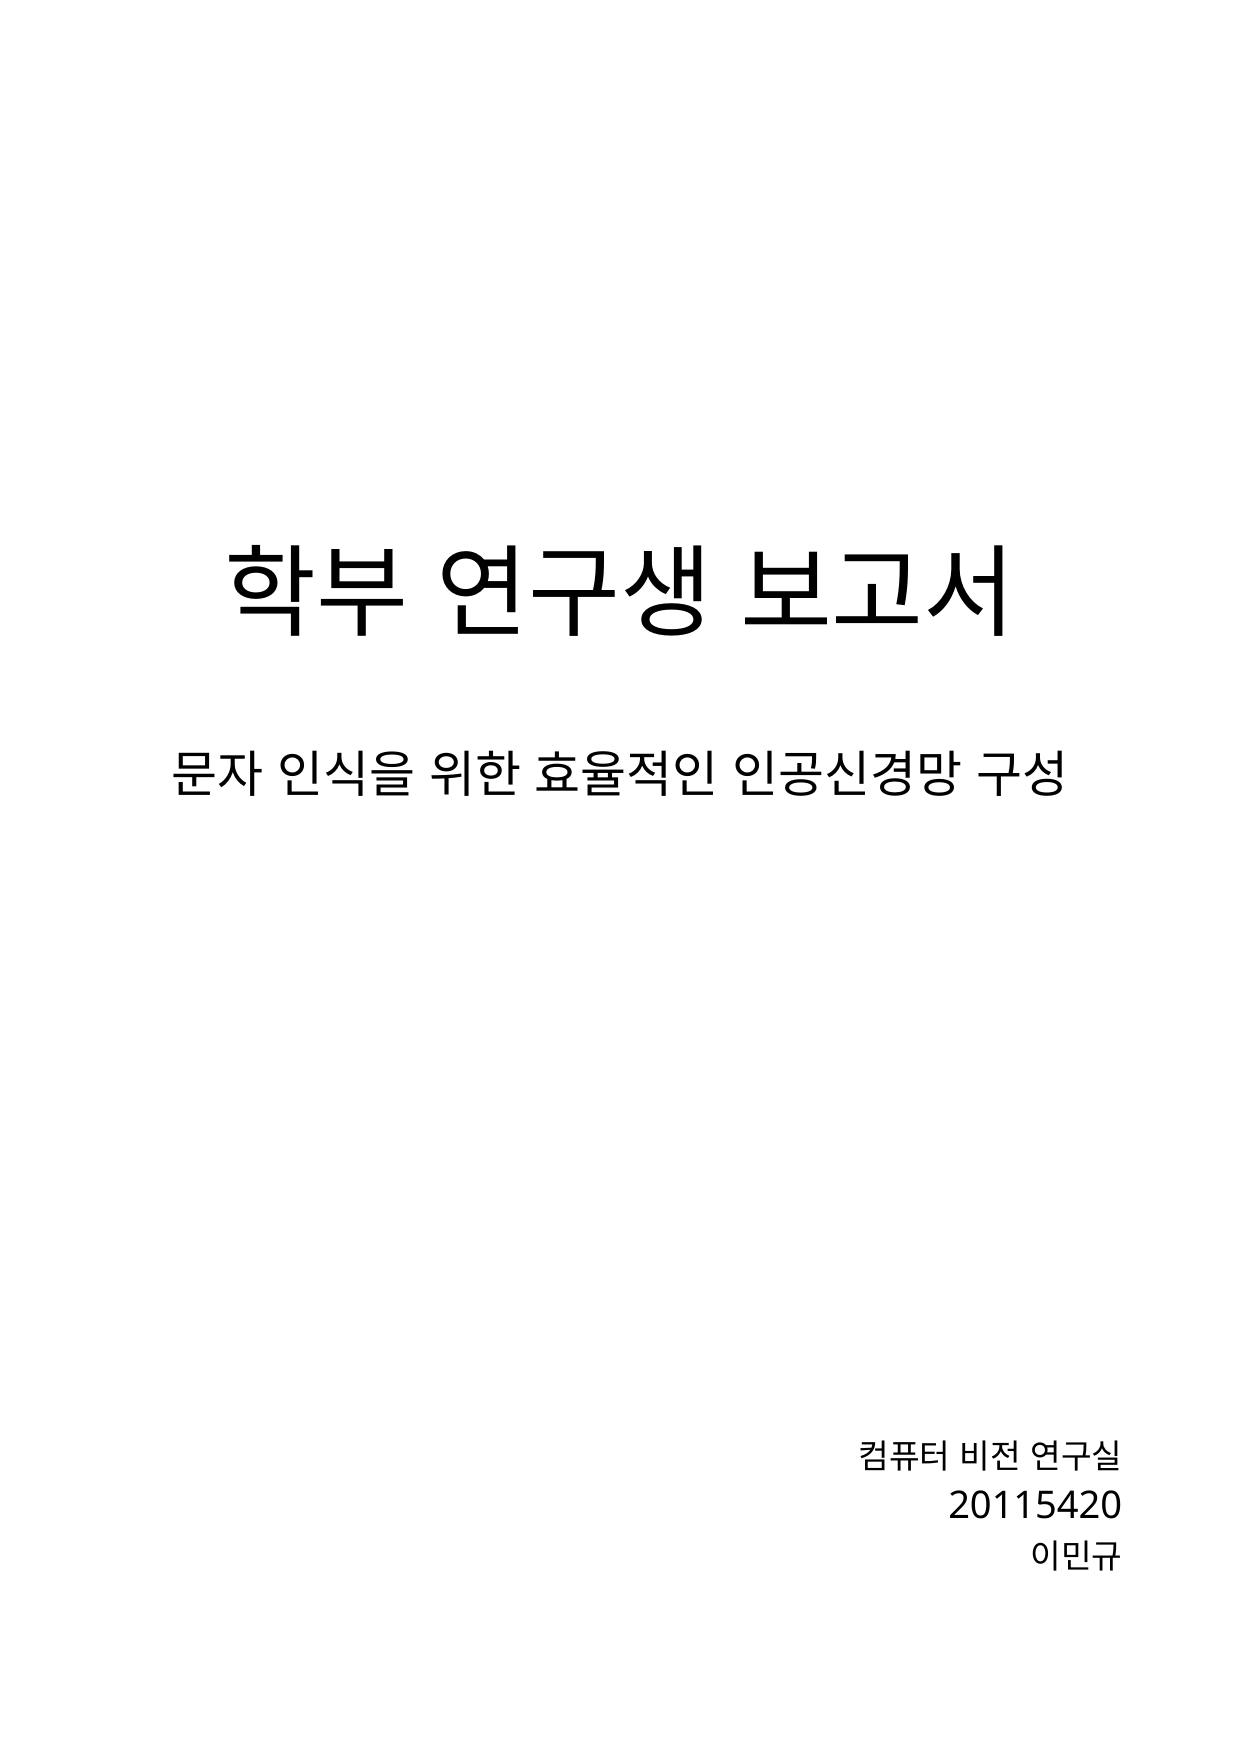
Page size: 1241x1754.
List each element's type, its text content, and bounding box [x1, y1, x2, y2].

text 20115420 [118, 1478, 1122, 1529]
text 컴퓨터 비전 연구실 [118, 1429, 1122, 1478]
text 학부 연구생 보고서 [118, 512, 1122, 657]
text 문자 인식을 위한 효율적인 인공신경망 구성 [118, 735, 1122, 807]
text 이민규 [118, 1529, 1122, 1578]
